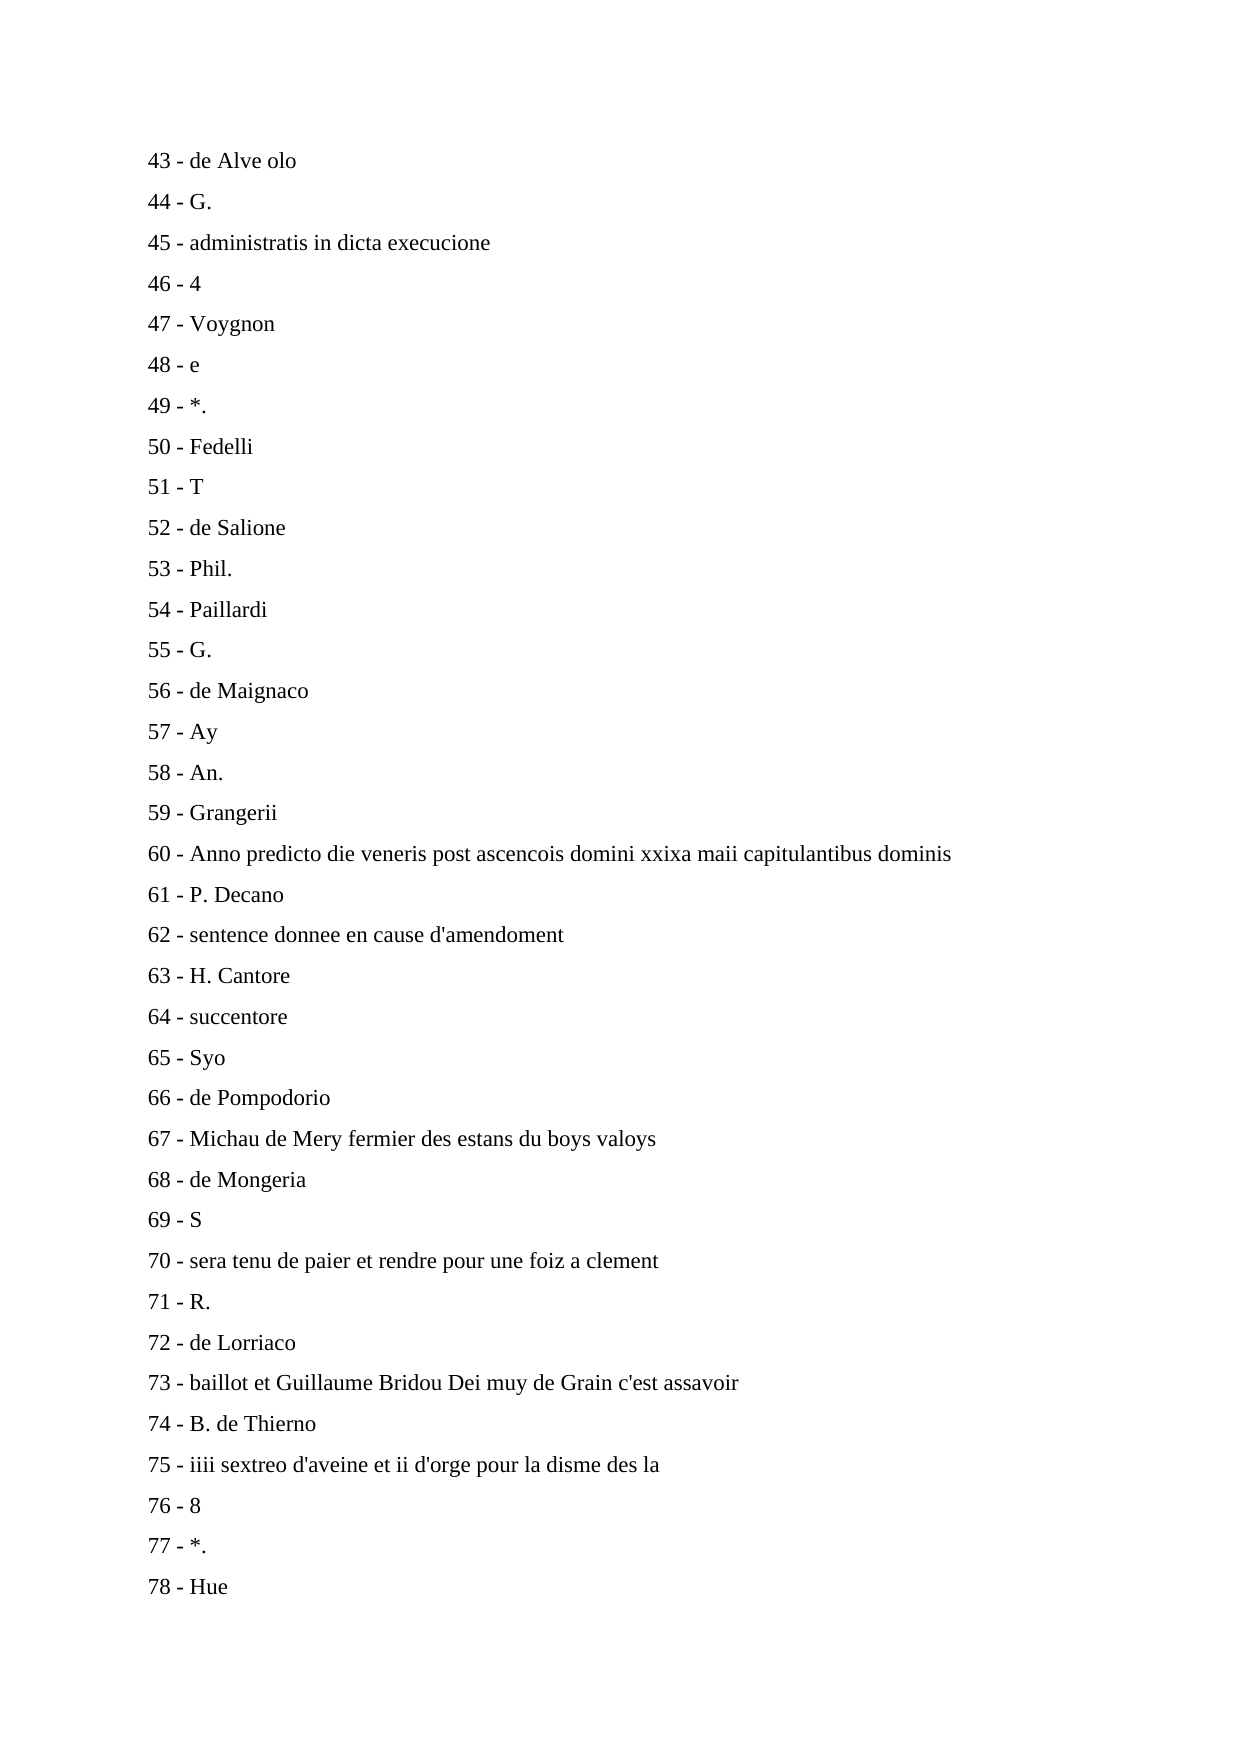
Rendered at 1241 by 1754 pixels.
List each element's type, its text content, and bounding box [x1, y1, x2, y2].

text 61 - P. Decano [148, 881, 1093, 907]
text 48 - e [148, 351, 1093, 378]
text 46 - 4 [148, 270, 1093, 296]
text 49 - *. [148, 392, 1093, 418]
text 51 - T [148, 473, 1093, 500]
text 67 - Michau de Mery fermier des estans du boys valoys [148, 1125, 1093, 1151]
text 52 - de Salione [148, 514, 1093, 541]
text 73 - baillot et Guillaume Bridou Dei muy de Grain c'est assavoir [148, 1369, 1093, 1396]
text 53 - Phil. [148, 555, 1093, 581]
text 76 - 8 [148, 1492, 1093, 1518]
text 56 - de Maignaco [148, 677, 1093, 703]
text 44 - G. [148, 188, 1093, 215]
text 45 - administratis in dicta execucione [148, 229, 1093, 255]
text 58 - An. [148, 758, 1093, 785]
text 77 - *. [148, 1532, 1093, 1559]
text 71 - R. [148, 1288, 1093, 1314]
text 50 - Fedelli [148, 433, 1093, 459]
text 55 - G. [148, 636, 1093, 663]
text 63 - H. Cantore [148, 962, 1093, 988]
text 74 - B. de Thierno [148, 1410, 1093, 1437]
text 59 - Grangerii [148, 799, 1093, 826]
text 60 - Anno predicto die veneris post ascencois domini xxixa maii capitulantibus dominis [148, 840, 1093, 866]
text 65 - Syo [148, 1044, 1093, 1070]
text 78 - Hue [148, 1573, 1093, 1599]
text 66 - de Pompodorio [148, 1084, 1093, 1111]
text 72 - de Lorriaco [148, 1329, 1093, 1355]
text 43 - de Alve olo [148, 148, 1093, 174]
text 57 - Ay [148, 718, 1093, 744]
text 70 - sera tenu de paier et rendre pour une foiz a clement [148, 1247, 1093, 1274]
text 68 - de Mongeria [148, 1166, 1093, 1192]
text 54 - Paillardi [148, 596, 1093, 622]
text 69 - S [148, 1207, 1093, 1233]
text 47 - Voygnon [148, 311, 1093, 337]
text 62 - sentence donnee en cause d'amendoment [148, 921, 1093, 948]
text 64 - succentore [148, 1003, 1093, 1029]
text 75 - iiii sextreo d'aveine et ii d'orge pour la disme des la [148, 1451, 1093, 1477]
